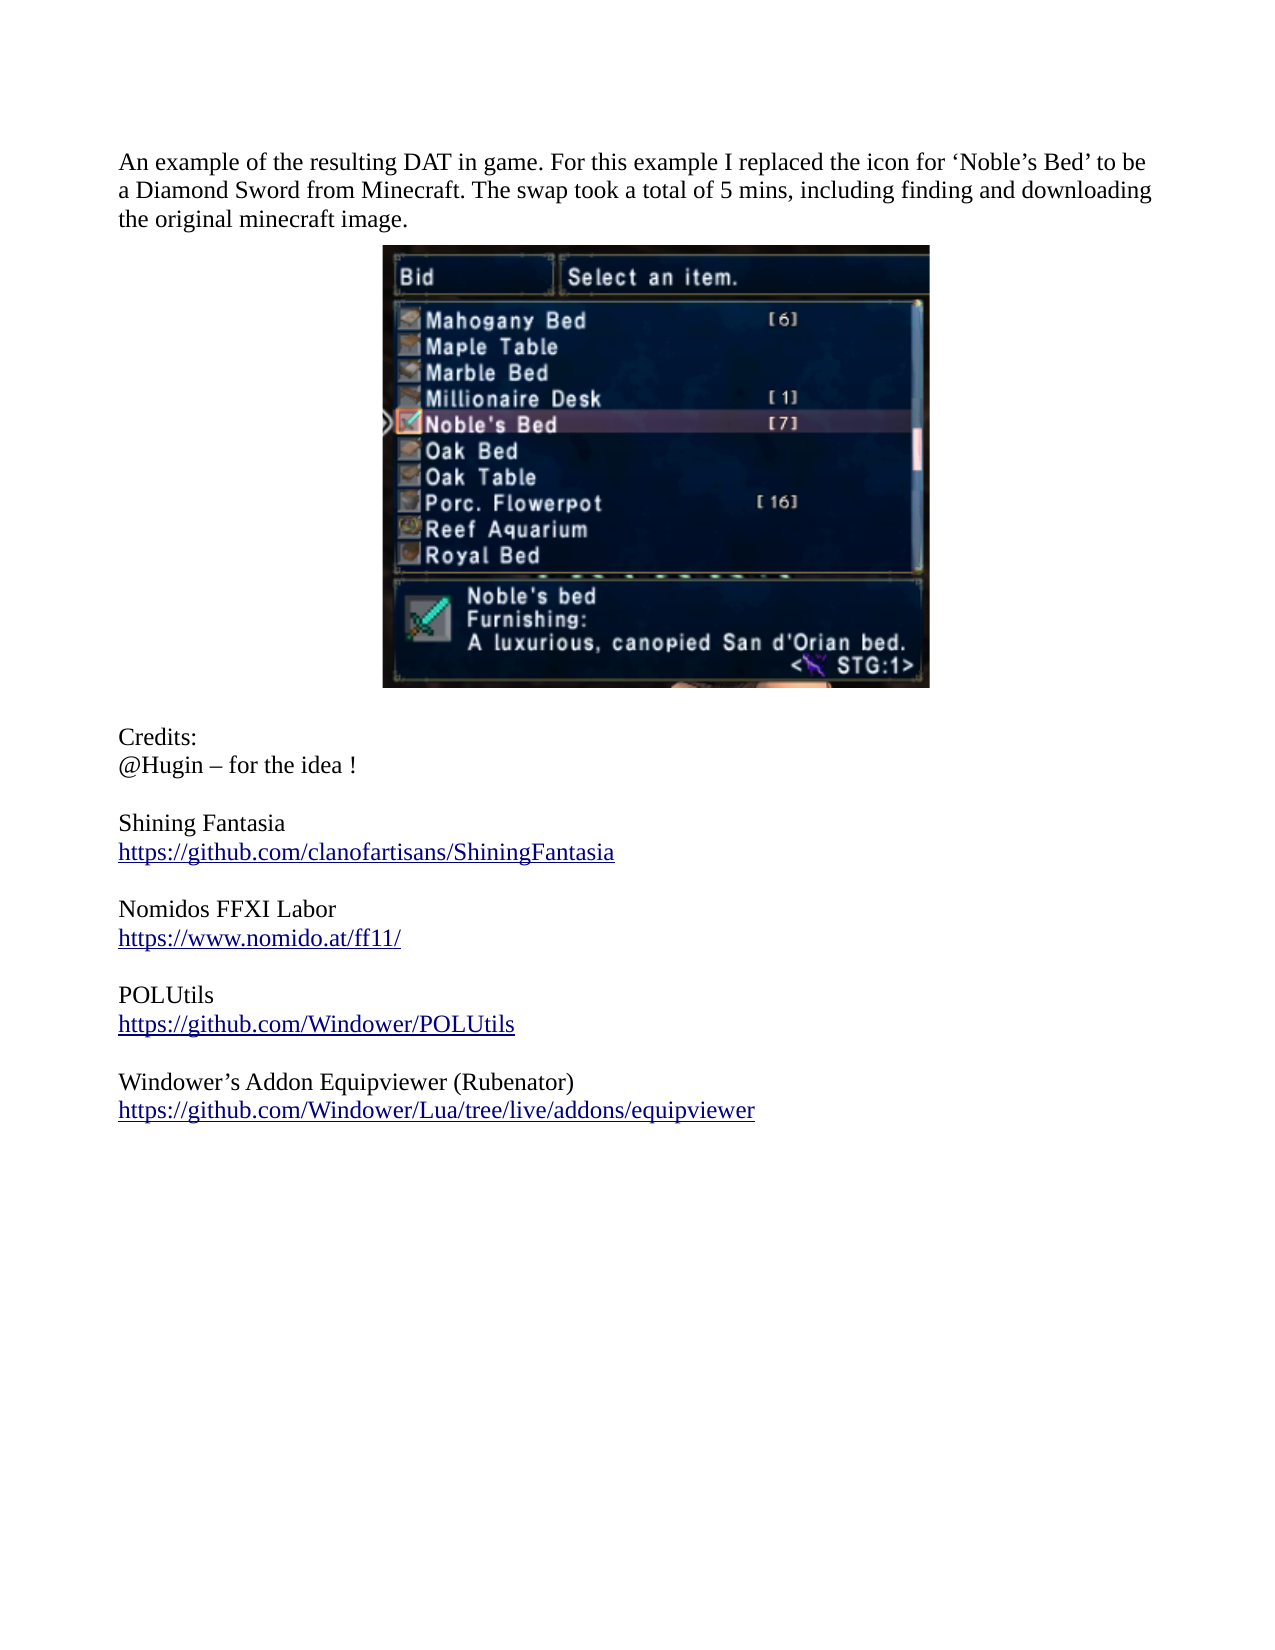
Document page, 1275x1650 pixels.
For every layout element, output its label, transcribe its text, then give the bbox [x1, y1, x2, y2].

text Nomidos FFXI Labor [118, 894, 1157, 923]
text Windower’s Addon Equipviewer (Rubenator) [118, 1067, 1157, 1096]
text Shining Fantasia [118, 808, 1157, 837]
text https://github.com/Windower/POLUtils [118, 1009, 1157, 1038]
text Credits: [118, 722, 1157, 751]
text POLUtils [118, 981, 1157, 1009]
text @Hugin – for the idea ! [118, 751, 1157, 779]
text https://github.com/Windower/Lua/tree/live/addons/equipviewer [118, 1096, 1157, 1124]
picture [382, 245, 930, 688]
text https://www.nomido.at/ff11/ [118, 923, 1157, 952]
text https://github.com/clanofartisans/ShiningFantasia [118, 837, 1157, 866]
text An example of the resulting DAT in game. For this example I replaced the icon for ‘Noble’s Bed’ to be a Diamond Sword from Minecraft. The swap took a total of 5 mins, including finding and downloading the original minecraft image. [118, 147, 1157, 233]
